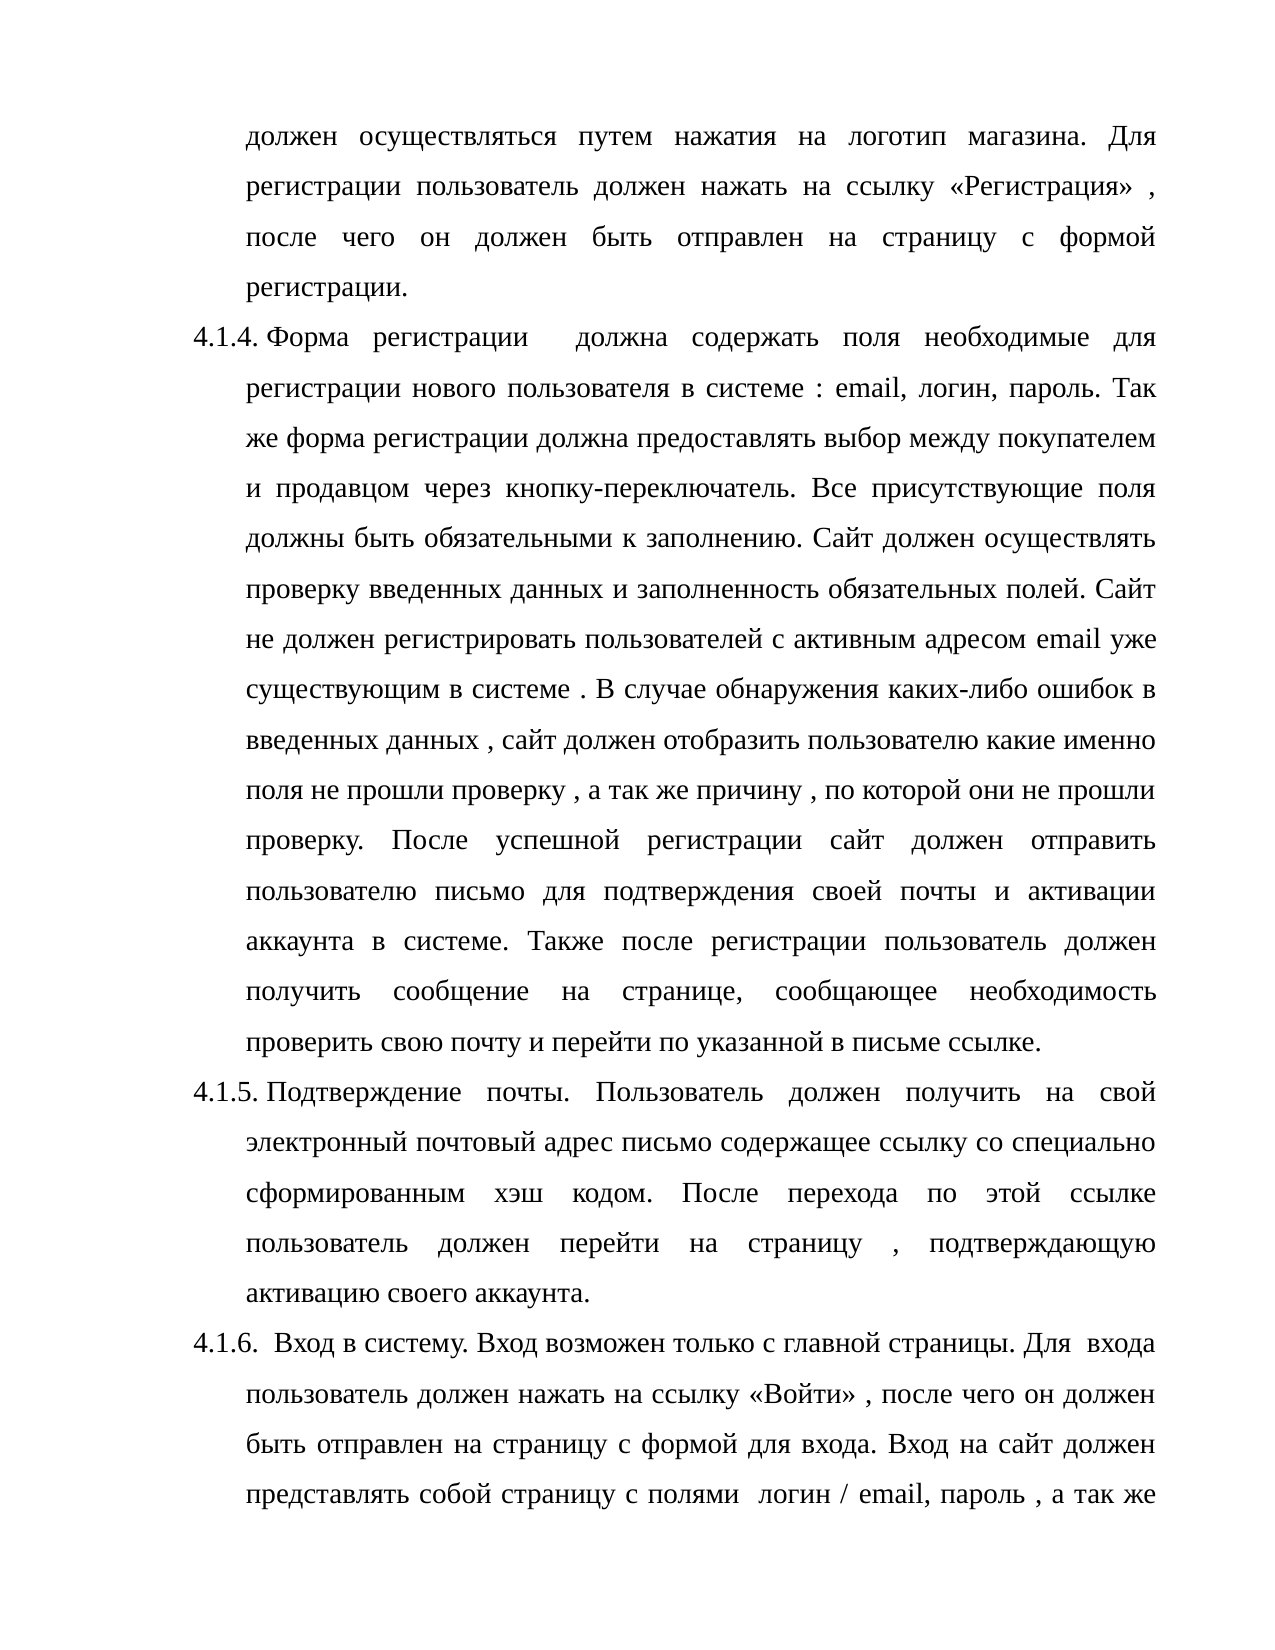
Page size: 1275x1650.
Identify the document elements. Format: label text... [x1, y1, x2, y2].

list Форма регистрации должна содержать поля необходимые для регистрации нового пользователя в системе : email, логин, пароль. Так же форма регистрации должна предоставлять выбор между покупателем и продавцом через кнопку-переключатель. Все присутствующие поля должны быть обязательными к заполнению. Сайт должен осуществлять проверку введенных данных и заполненность обязательных полей. Сайт не должен регистрировать пользователей с активным адресом email уже существующим в системе . В случае обнаружения каких-либо ошибок в введенных данных , сайт должен отобразить пользователю какие именно поля не прошли проверку , а так же причину , по которой они не прошли проверку. После успешной регистрации сайт должен отправить пользователю письмо для подтверждения своей почты и активации аккаунта в системе. Также после регистрации пользователь должен получить сообщение на странице, сообщающее необходимость проверить свою почту и перейти по указанной в письме ссылке. [193, 319, 1157, 1057]
list Вход в систему. Вход возможен только с главной страницы. Для входа пользователь должен нажать на ссылку «Войти» , после чего он должен быть отправлен на страницу с формой для входа. Вход на сайт должен представлять собой страницу с полями логин / email, пароль , а так же [193, 1326, 1157, 1510]
list Подтверждение почты. Пользователь должен получить на свой электронный почтовый адрес письмо содержащее ссылку со специально сформированным хэш кодом. После перехода по этой ссылке пользователь должен перейти на страницу , подтверждающую активацию своего аккаунта. [193, 1074, 1157, 1309]
list должен осуществляться путем нажатия на логотип магазина. Для регистрации пользователь должен нажать на ссылку «Регистрация» , после чего он должен быть отправлен на страницу с формой регистрации. [193, 118, 1157, 303]
